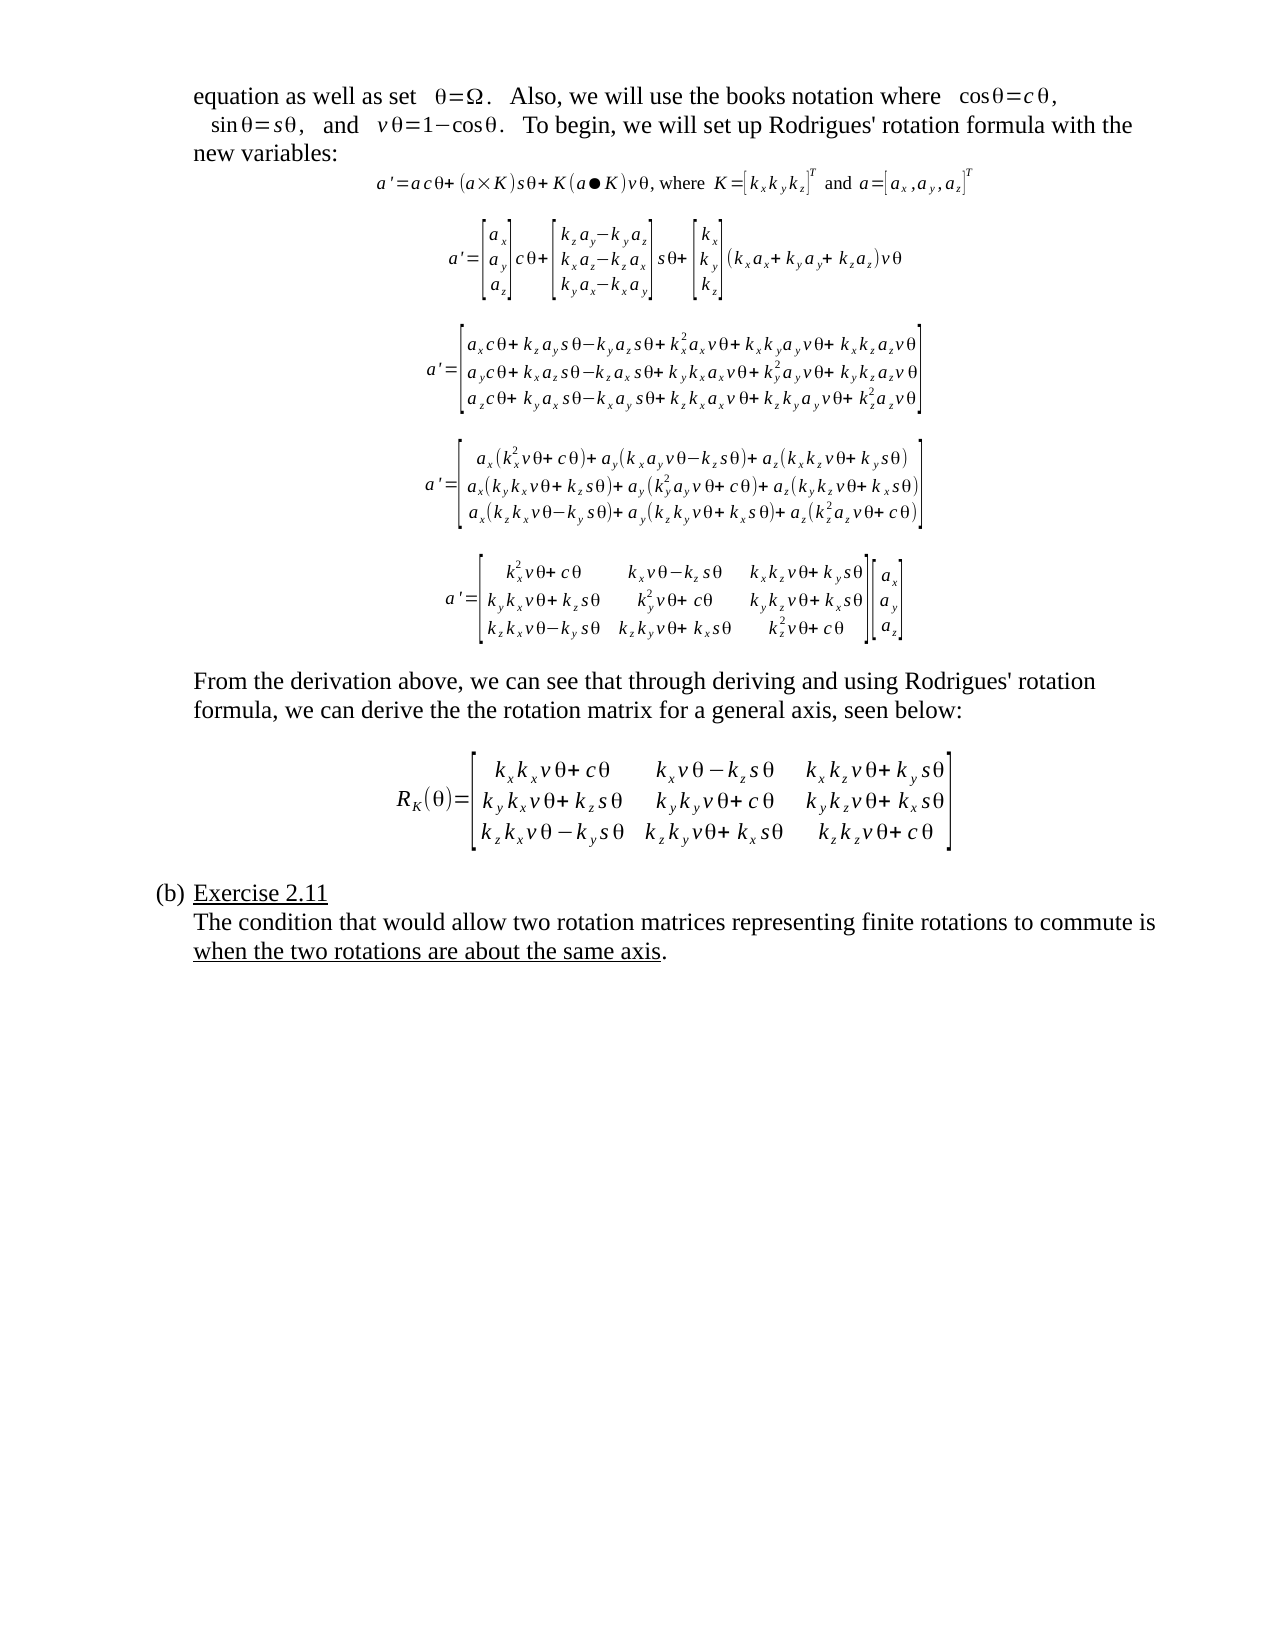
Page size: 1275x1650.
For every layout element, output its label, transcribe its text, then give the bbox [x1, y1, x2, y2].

list From the derivation above, we can see that through deriving and using Rodrigues' rotation formula, we can derive the the rotation matrix for a general axis, seen below: [156, 666, 1157, 724]
list The condition that would allow two rotation matrices representing finite rotations to commute is when the two rotations are about the same axis. [156, 907, 1157, 965]
list Exercise 2.11 [156, 878, 1157, 907]
list Now, we can use the Rodrigues' rotation formula to compute the rotation matrix for a general axis (seen on pg. 47 in the textbook). Since the book useswe will setin our equation as well as setAlso, we will use the books notation where andTo begin, we will set up Rodrigues' rotation formula with the new variables: [156, 81, 1157, 167]
